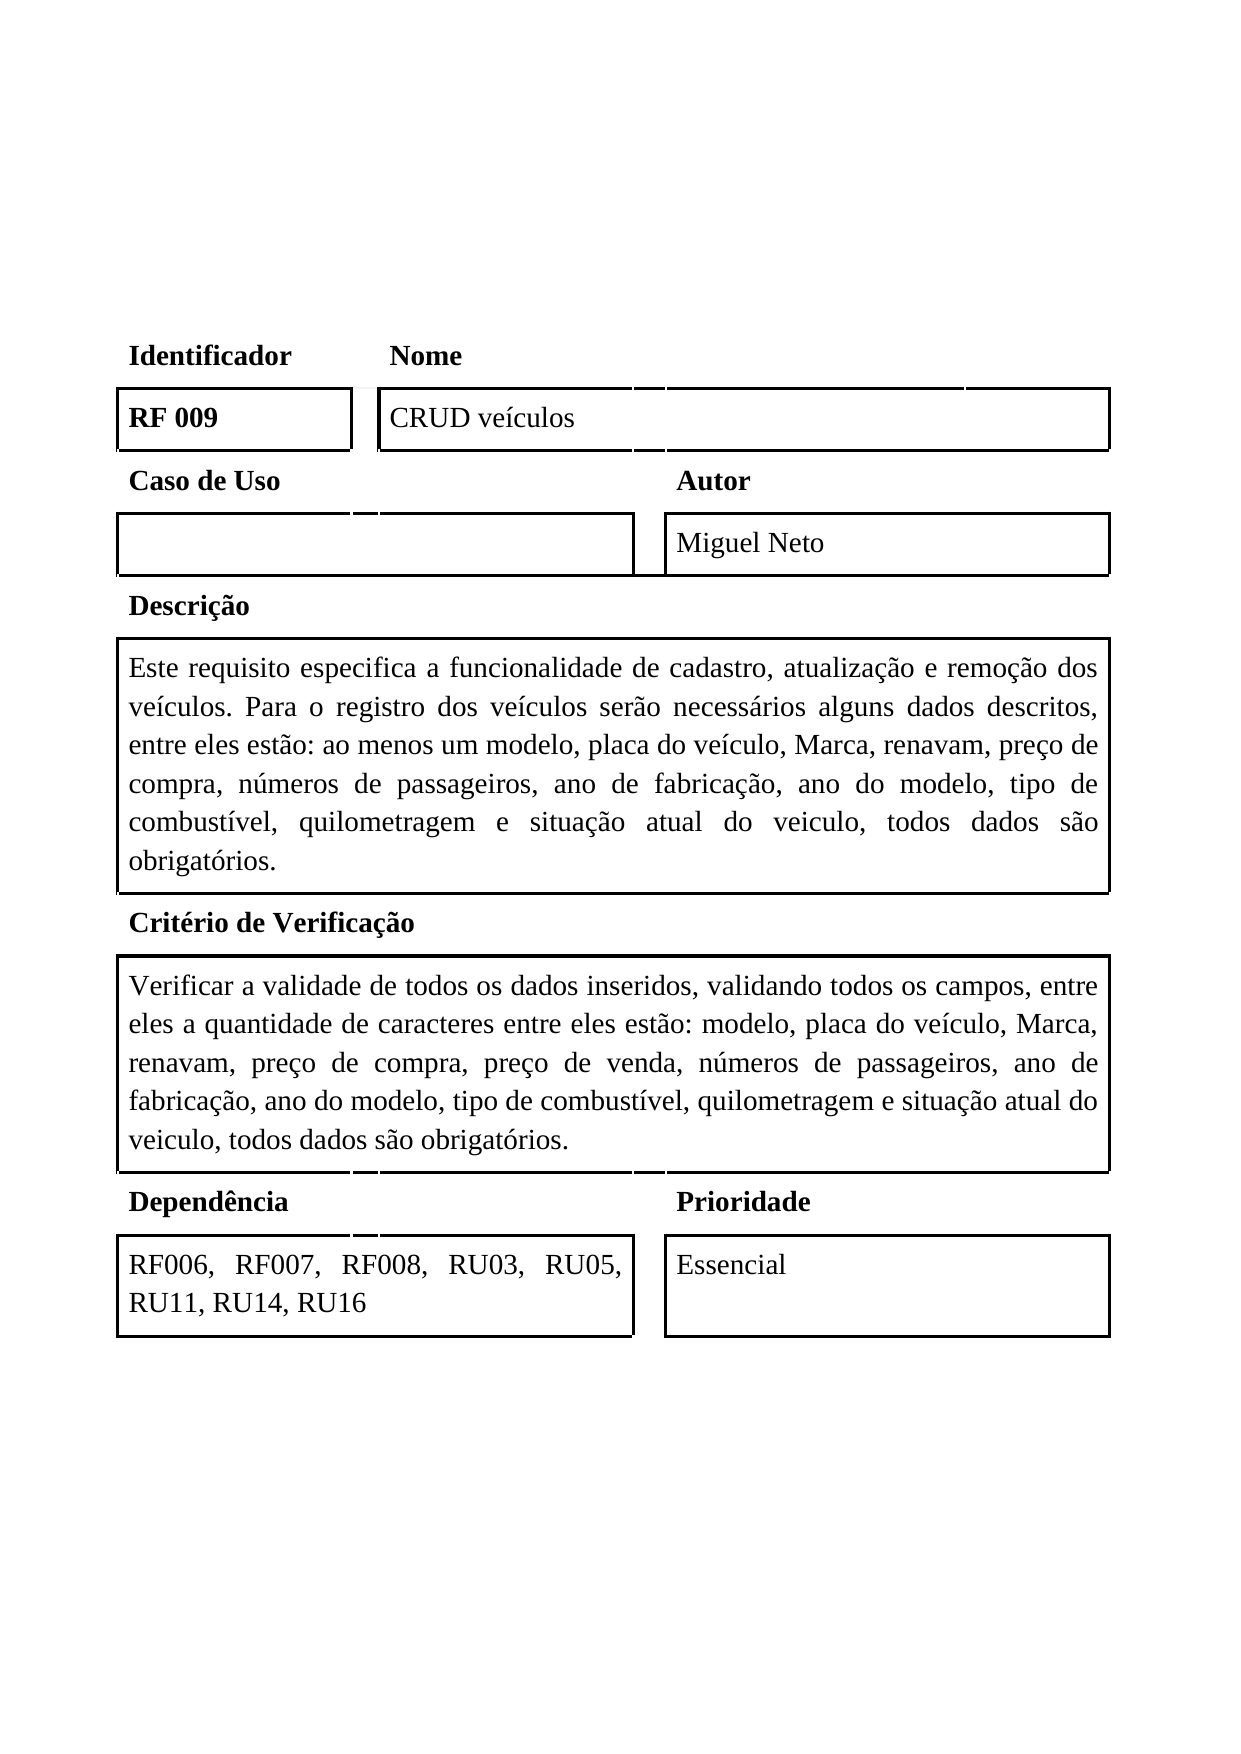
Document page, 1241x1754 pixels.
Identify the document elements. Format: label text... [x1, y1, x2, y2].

table_header Nome [380, 327, 632, 387]
table_cell [634, 452, 665, 512]
table_cell [119, 515, 632, 574]
table_cell [635, 515, 664, 574]
table_cell RF 009 [119, 390, 350, 449]
table_cell Este requisito especifica a funcionalidade de cadastro, atualização e remoção dos veículos. Para o registro dos veículos serão necessários alguns dados descritos, entre eles estão: ao menos um modelo, placa do veículo, Marca, renavam, preço de compra, números de passageiros, ano de fabricação, ano do modelo, tipo de combustível, quilometragem e situação atual do veiculo, todos dados são obrigatórios. [119, 640, 1108, 892]
table_cell Descrição [119, 577, 1109, 637]
table_header [667, 327, 964, 387]
table_cell Dependência [119, 1174, 350, 1233]
table_header [634, 327, 665, 387]
table_cell [353, 389, 377, 449]
table_header Identificador [119, 327, 350, 387]
table_cell RF006, RF007, RF008, RU03, RU05, RU11, RU14, RU16 [119, 1237, 632, 1334]
table_cell [353, 451, 378, 512]
table_cell [380, 452, 632, 512]
table_cell Prioridade [667, 1174, 1109, 1233]
table_cell [634, 1174, 665, 1233]
table_cell [353, 1174, 378, 1233]
table_cell Caso de Uso [119, 452, 350, 512]
table_cell Critério de Verificação [119, 895, 1109, 954]
table_cell [635, 1237, 664, 1334]
table_cell [380, 1174, 632, 1233]
table_cell Verificar a validade de todos os dados inseridos, validando todos os campos, entre eles a quantidade de caracteres entre eles estão: modelo, placa do veículo, Marca, renavam, preço de compra, preço de venda, números de passageiros, ano de fabricação, ano do modelo, tipo de combustível, quilometragem e situação atual do veiculo, todos dados são obrigatórios. [119, 958, 1108, 1171]
table_cell Autor [667, 452, 1109, 512]
table_header [966, 327, 1109, 387]
table_cell Miguel Neto [667, 515, 1108, 574]
table_cell CRUD veículos [381, 390, 1108, 449]
table_cell Essencial [667, 1237, 1108, 1334]
table_header [353, 327, 378, 387]
